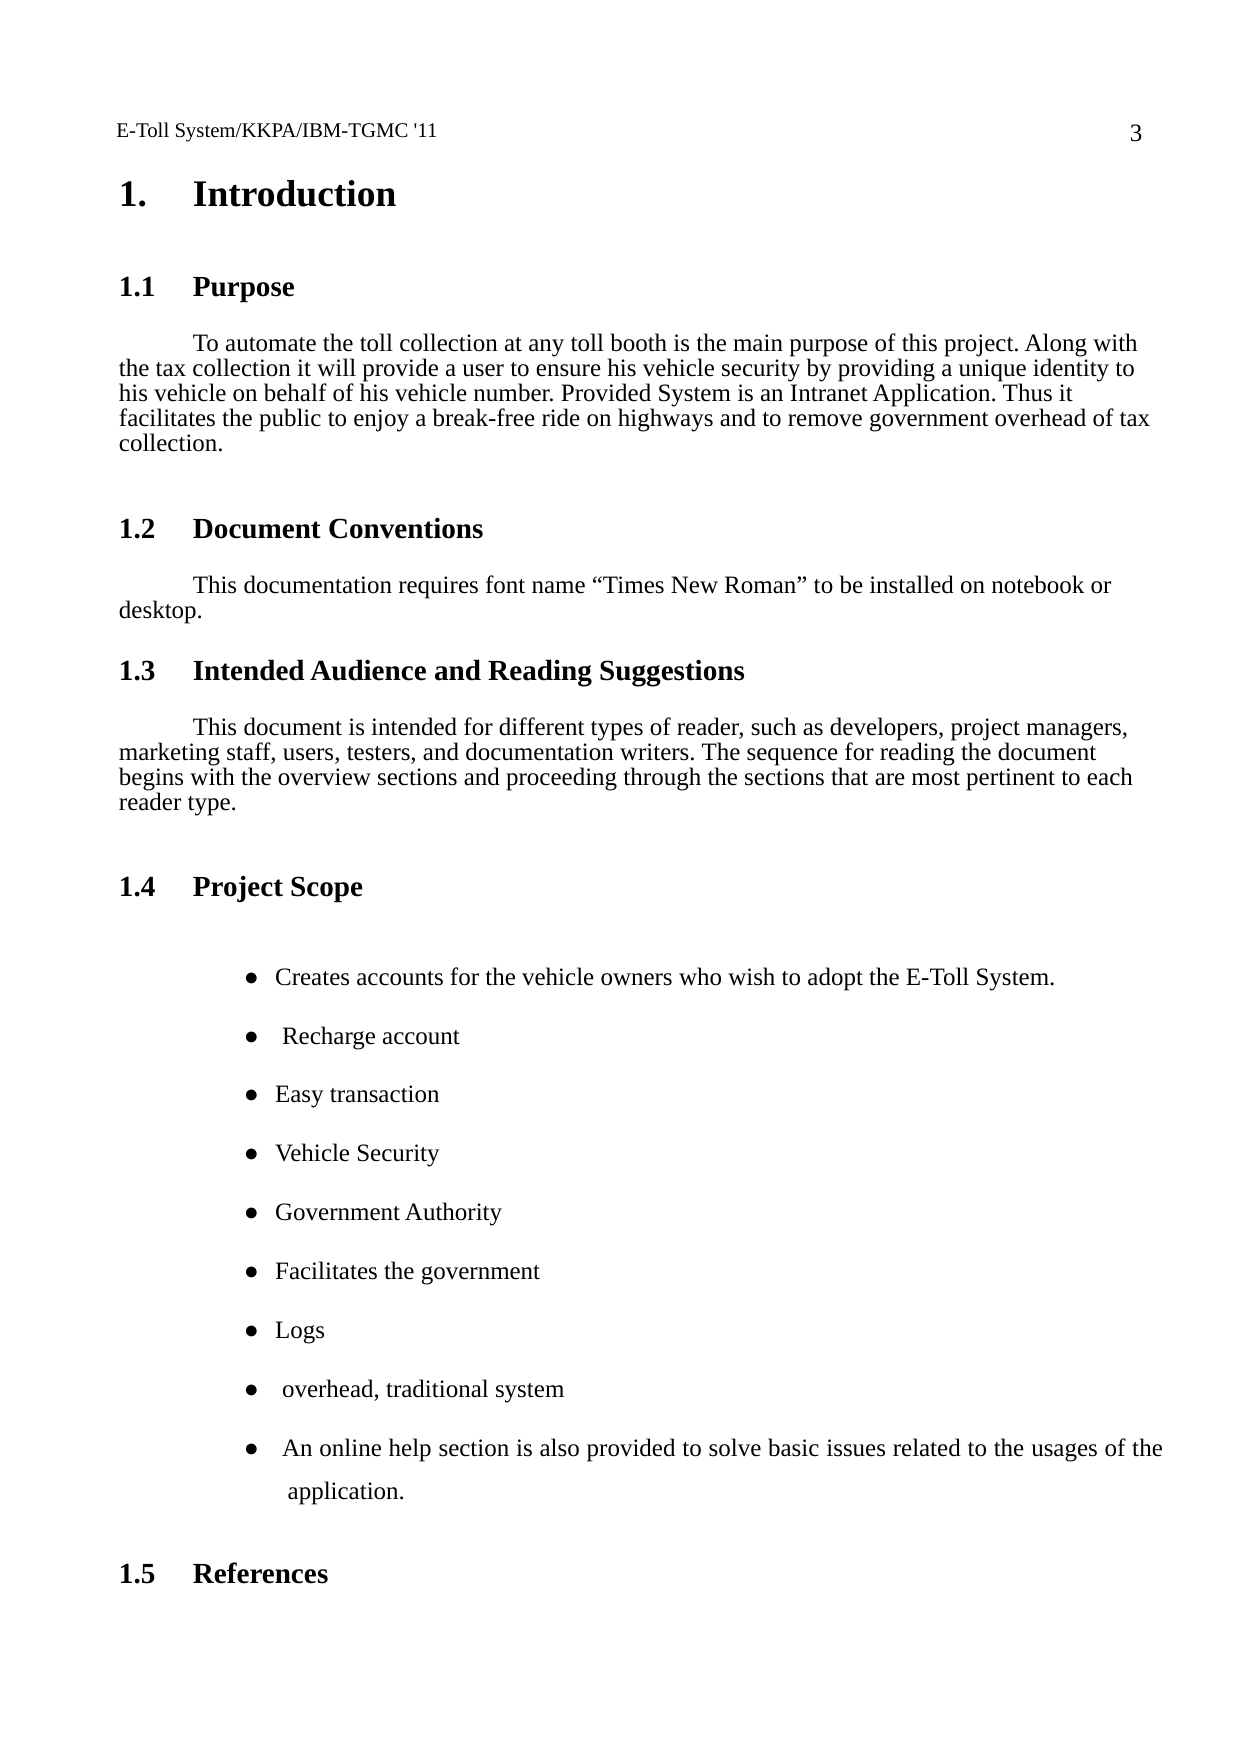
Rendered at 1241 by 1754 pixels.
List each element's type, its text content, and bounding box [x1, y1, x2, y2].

list An online help section is also provided to solve basic issues related to the usages of the application. [244, 1433, 1165, 1504]
list Facilitates the government [244, 1256, 1165, 1285]
list Government Authority [244, 1197, 1165, 1226]
list overhead, traditional system [244, 1374, 1165, 1403]
text This document is intended for different types of reader, such as developers, project managers, marketing staff, users, testers, and documentation writers. The sequence for reading the document begins with the overview sections and proceeding through the sections that are most pertinent to each reader type. [119, 715, 1165, 815]
list Vehicle Security [244, 1138, 1165, 1167]
subtitle Introduction [119, 172, 1165, 215]
list Logs [244, 1315, 1165, 1344]
subtitle Intended Audience and Reading Suggestions [119, 653, 1165, 686]
subtitle Purpose [119, 269, 1165, 302]
list Easy transaction [244, 1079, 1165, 1108]
text To automate the toll collection at any toll booth is the main purpose of this project. Along with the tax collection it will provide a user to ensure his vehicle security by providing a unique identity to his vehicle on behalf of his vehicle number. Provided System is an Intranet Application. Thus it facilitates the public to enjoy a break-free ride on highways and to remove government overhead of tax collection. [119, 332, 1165, 457]
list Creates accounts for the vehicle owners who wish to adopt the E-Toll System. [244, 962, 1165, 991]
subtitle Project Scope [119, 869, 1165, 903]
subtitle Document Conventions [119, 511, 1165, 544]
text This documentation requires font name “Times New Roman” to be installed on notebook or desktop. [119, 573, 1165, 623]
list Recharge account [244, 1021, 1165, 1049]
subtitle References [119, 1556, 1165, 1590]
